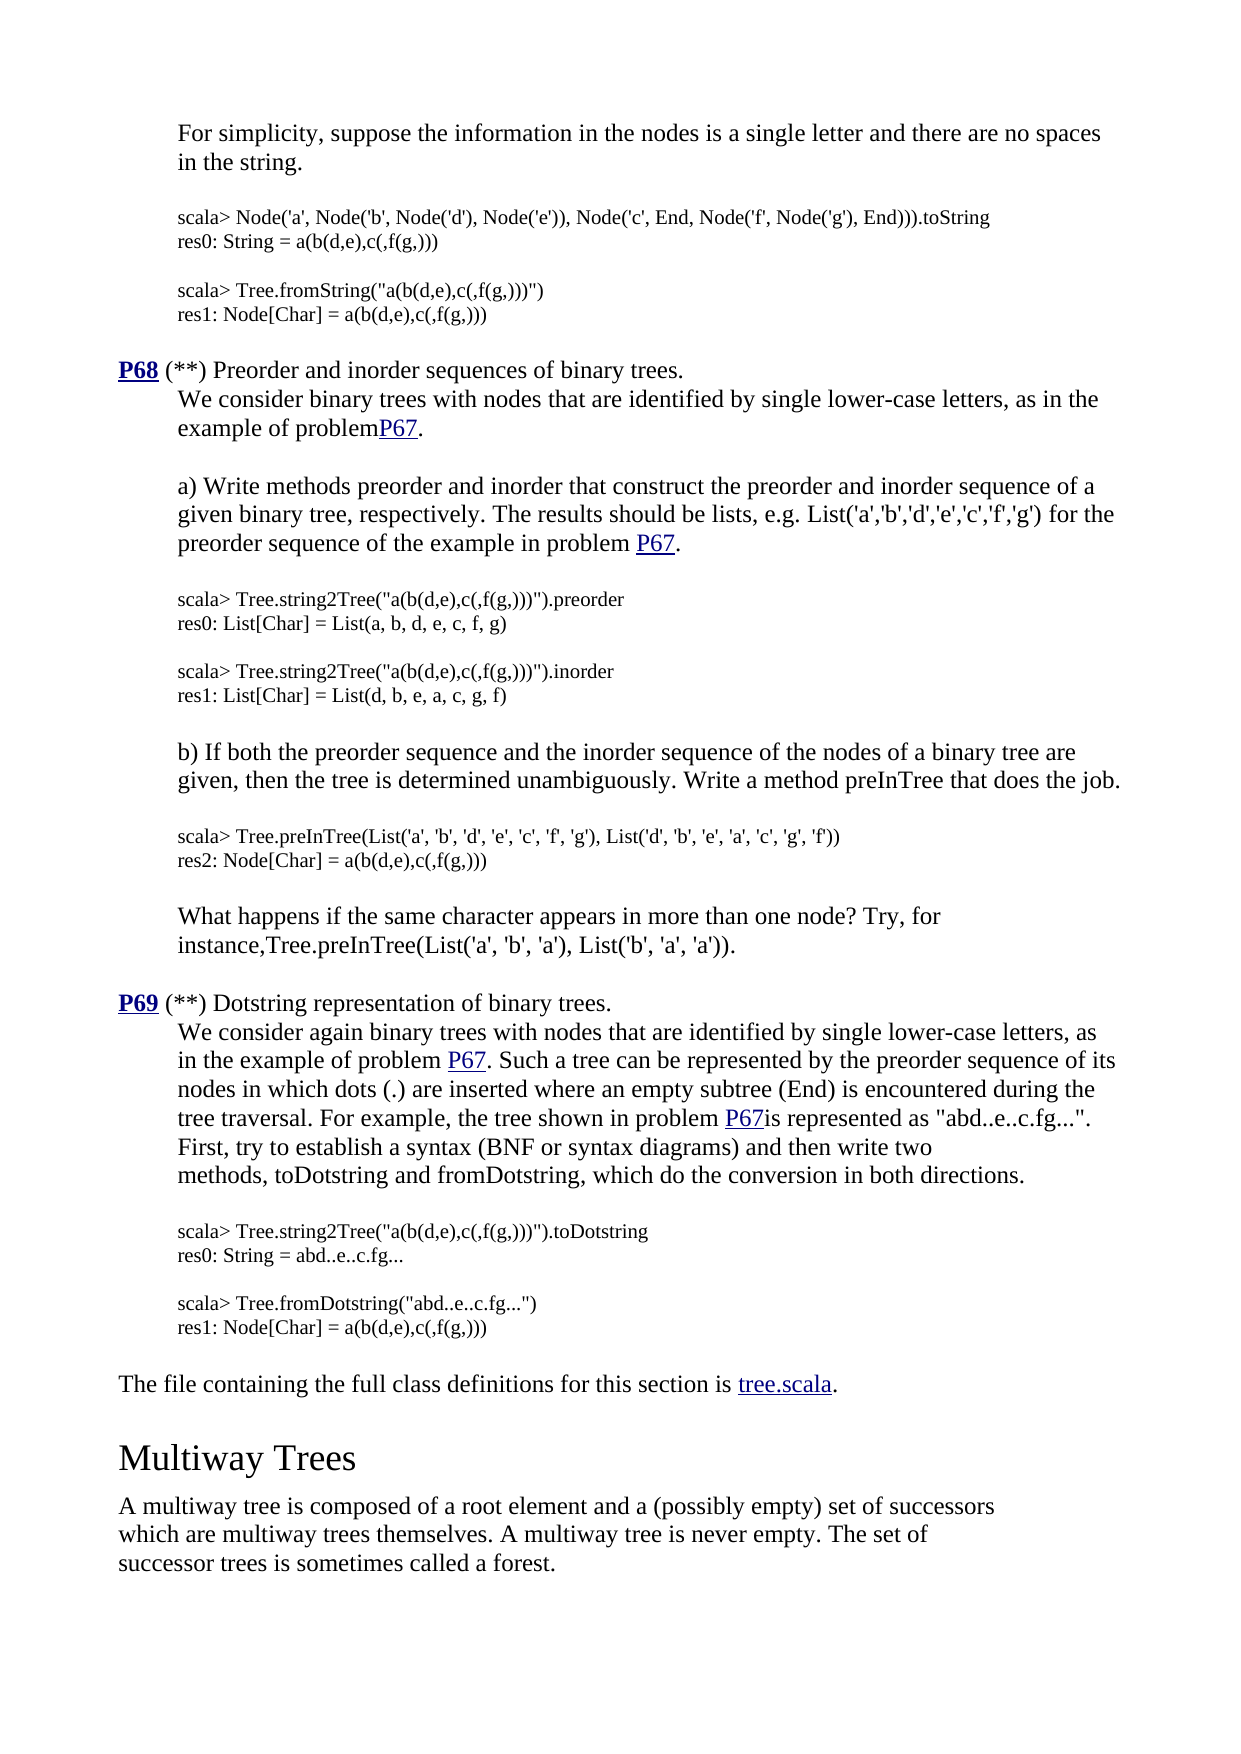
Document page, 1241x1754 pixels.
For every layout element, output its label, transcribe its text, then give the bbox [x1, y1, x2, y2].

list For simplicity, suppose the information in the nodes is a single letter and there are no spaces in the string. [177, 118, 1122, 176]
text scala> Node('a', Node('b', Node('d'), Node('e')), Node('c', End, Node('f', Node('g'), End))).toString [177, 205, 1122, 229]
text scala> Tree.string2Tree("a(b(d,e),c(,f(g,)))").preorder [177, 587, 1122, 611]
text scala> Tree.fromDotstring("abd..e..c.fg...") [177, 1291, 1122, 1315]
list a) Write methods preorder and inorder that construct the preorder and inorder sequence of a given binary tree, respectively. The results should be lists, e.g. List('a','b','d','e','c','f','g') for the preorder sequence of the example in problem P67. [177, 471, 1122, 557]
text res1: List[Char] = List(d, b, e, a, c, g, f) [177, 683, 1122, 707]
list What happens if the same character appears in more than one node? Try, for instance,Tree.preInTree(List('a', 'b', 'a'), List('b', 'a', 'a')). [177, 901, 1122, 959]
subtitle P68 (**) Preorder and inorder sequences of binary trees. [118, 355, 1122, 384]
subtitle P69 (**) Dotstring representation of binary trees. [118, 988, 1122, 1017]
text scala> Tree.string2Tree("a(b(d,e),c(,f(g,)))").toDotstring [177, 1219, 1122, 1243]
text res1: Node[Char] = a(b(d,e),c(,f(g,))) [177, 302, 1122, 326]
text res0: String = a(b(d,e),c(,f(g,))) [177, 229, 1122, 253]
subtitle Multiway Trees [118, 1435, 1122, 1478]
text scala> Tree.string2Tree("a(b(d,e),c(,f(g,)))").inorder [177, 659, 1122, 683]
text res1: Node[Char] = a(b(d,e),c(,f(g,))) [177, 1315, 1122, 1339]
text res0: String = abd..e..c.fg... [177, 1243, 1122, 1267]
list b) If both the preorder sequence and the inorder sequence of the nodes of a binary tree are given, then the tree is determined unambiguously. Write a method preInTree that does the job. [177, 737, 1122, 794]
text scala> Tree.fromString("a(b(d,e),c(,f(g,)))") [177, 277, 1122, 302]
text A multiway tree is composed of a root element and a (possibly empty) set of successors which are multiway trees themselves. A multiway tree is never empty. The set of successor trees is sometimes called a forest. [118, 1491, 1122, 1577]
text res2: Node[Char] = a(b(d,e),c(,f(g,))) [177, 848, 1122, 872]
list We consider binary trees with nodes that are identified by single lower-case letters, as in the example of problemP67. [177, 384, 1122, 441]
text res0: List[Char] = List(a, b, d, e, c, f, g) [177, 611, 1122, 635]
text The file containing the full class definitions for this section is tree.scala. [118, 1369, 1122, 1398]
text scala> Tree.preInTree(List('a', 'b', 'd', 'e', 'c', 'f', 'g'), List('d', 'b', 'e', 'a', 'c', 'g', 'f')) [177, 823, 1122, 848]
list We consider again binary trees with nodes that are identified by single lower-case letters, as in the example of problem P67. Such a tree can be represented by the preorder sequence of its nodes in which dots (.) are inserted where an empty subtree (End) is encountered during the tree traversal. For example, the tree shown in problem P67is represented as "abd..e..c.fg...". First, try to establish a syntax (BNF or syntax diagrams) and then write two methods, toDotstring and fromDotstring, which do the conversion in both directions. [177, 1017, 1122, 1189]
